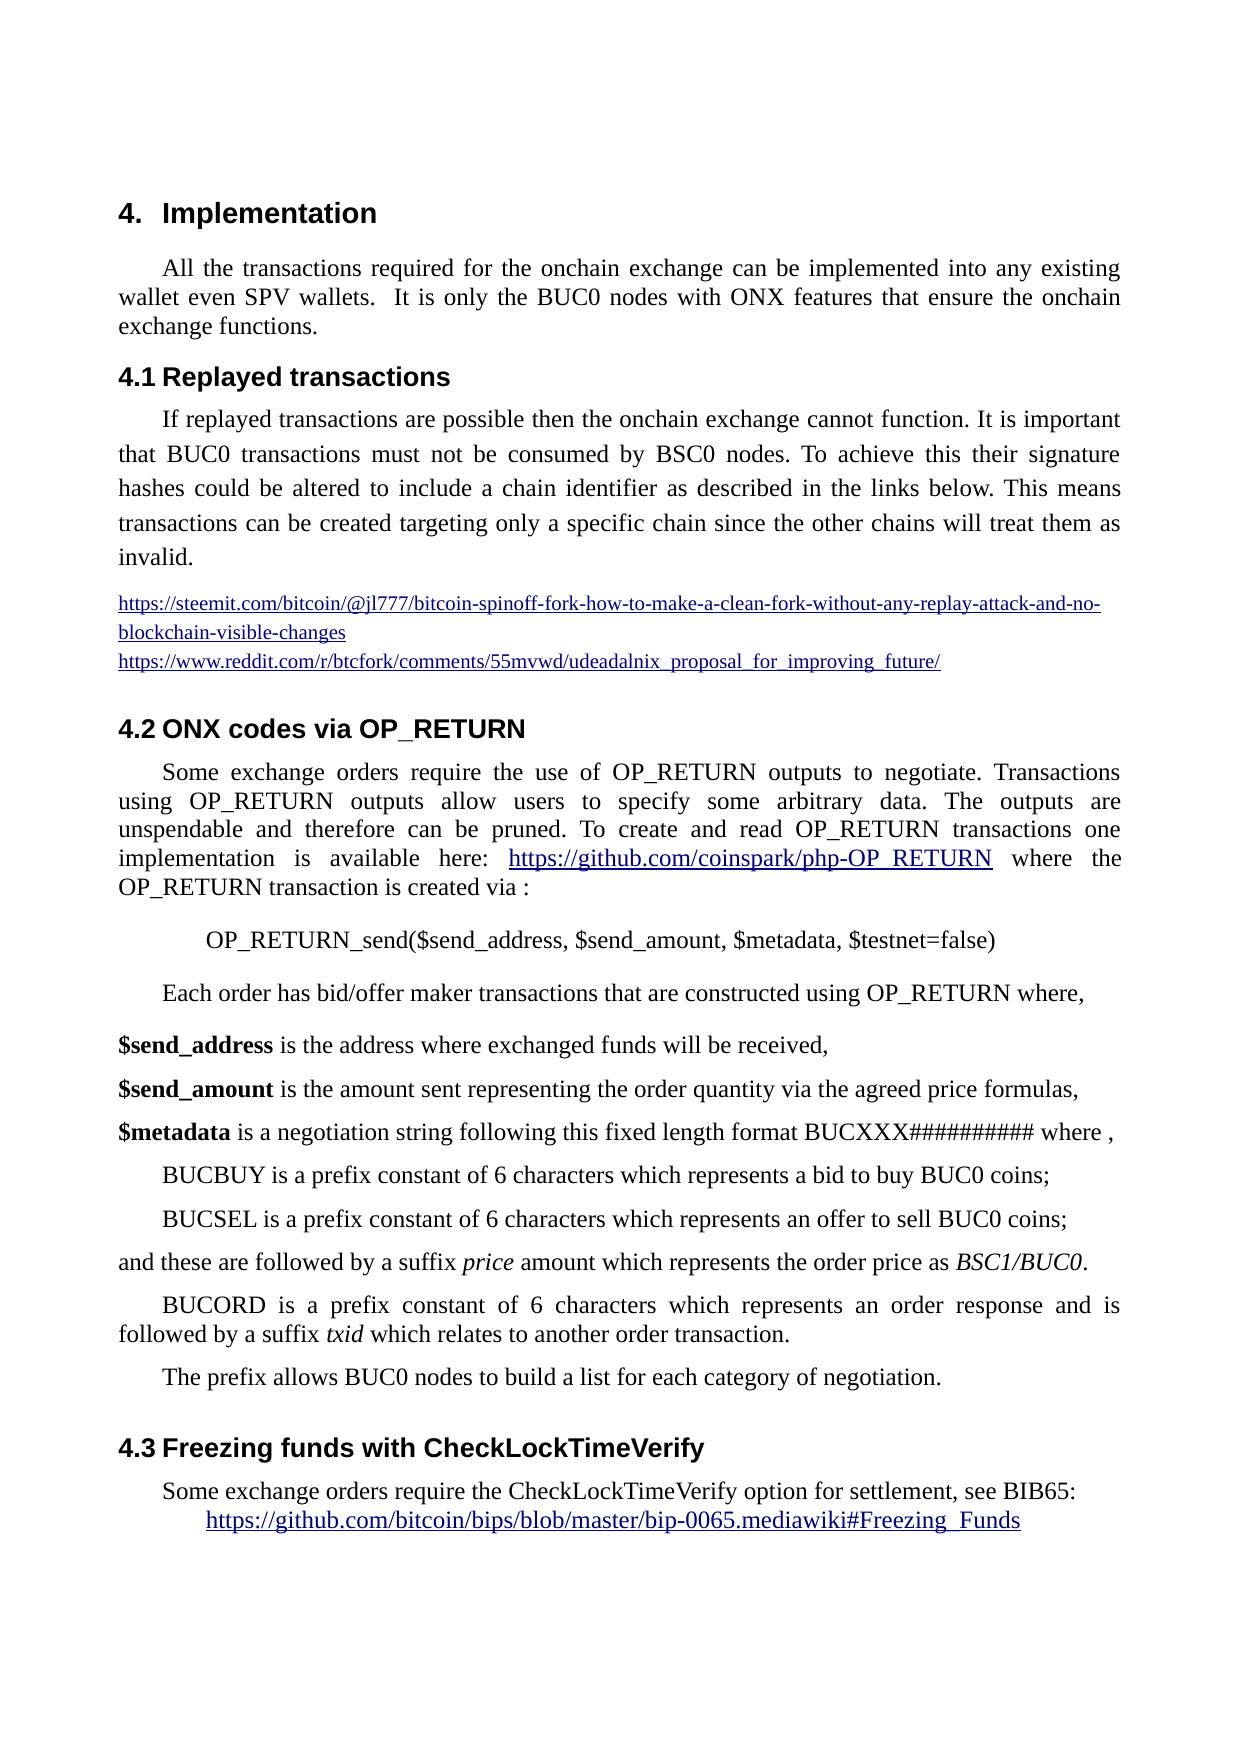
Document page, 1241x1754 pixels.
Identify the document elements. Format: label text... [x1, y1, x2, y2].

text $send_address is the address where exchanged funds will be received, [118, 1030, 1122, 1059]
subtitle Implementation [118, 196, 1122, 229]
text If replayed transactions are possible then the onchain exchange cannot function. It is important that BUC0 transactions must not be consumed by BSC0 nodes. To achieve this their signature hashes could be altered to include a chain identifier as described in the links below. This means transactions can be created targeting only a specific chain since the other chains will treat them as invalid. [118, 404, 1122, 571]
text The prefix allows BUC0 nodes to build a list for each category of negotiation. [118, 1362, 1122, 1391]
subtitle Replayed transactions [118, 361, 1122, 392]
text Some exchange orders require the CheckLockTimeVerify option for settlement, see BIB65: [118, 1476, 1122, 1505]
text All the transactions required for the onchain exchange can be implemented into any existing wallet even SPV wallets. It is only the BUC0 nodes with ONX features that ensure the onchain exchange functions. [118, 253, 1122, 340]
text OP_RETURN_send($send_address, $send_amount, $metadata, $testnet=false) [118, 925, 1122, 953]
text and these are followed by a suffix price amount which represents the order price as BSC1/BUC0. [118, 1247, 1122, 1276]
text Each order has bid/offer maker transactions that are constructed using OP_RETURN where, [118, 978, 1122, 1006]
text https://github.com/bitcoin/bips/blob/master/bip-0065.mediawiki#Freezing_Funds [118, 1505, 1122, 1534]
text BUCSEL is a prefix constant of 6 characters which represents an offer to sell BUC0 coins; [118, 1204, 1122, 1232]
text https://steemit.com/bitcoin/@jl777/bitcoin-spinoff-fork-how-to-make-a-clean-fork-without-any-replay-attack-and-no-blockchain-visible-changes https://www.reddit.com/r/btcfork/comments/55mvwd/udeadalnix_proposal_for_improving_future/ [118, 591, 1122, 673]
text BUCORD is a prefix constant of 6 characters which represents an order response and is followed by a suffix txid which relates to another order transaction. [118, 1290, 1122, 1348]
subtitle Freezing funds with CheckLockTimeVerify [118, 1432, 1122, 1464]
subtitle ONX codes via OP_RETURN [118, 713, 1122, 744]
text BUCBUY is a prefix constant of 6 characters which represents a bid to buy BUC0 coins; [118, 1160, 1122, 1189]
text $metadata is a negotiation string following this fixed length format BUCXXX########## where , [118, 1117, 1122, 1146]
text $send_amount is the amount sent representing the order quantity via the agreed price formulas, [118, 1074, 1122, 1102]
text Some exchange orders require the use of OP_RETURN outputs to negotiate. Transactions using OP_RETURN outputs allow users to specify some arbitrary data. The outputs are unspendable and therefore can be pruned. To create and read OP_RETURN transactions one implementation is available here: https://github.com/coinspark/php-OP_RETURN where the OP_RETURN transaction is created via : [118, 757, 1122, 901]
